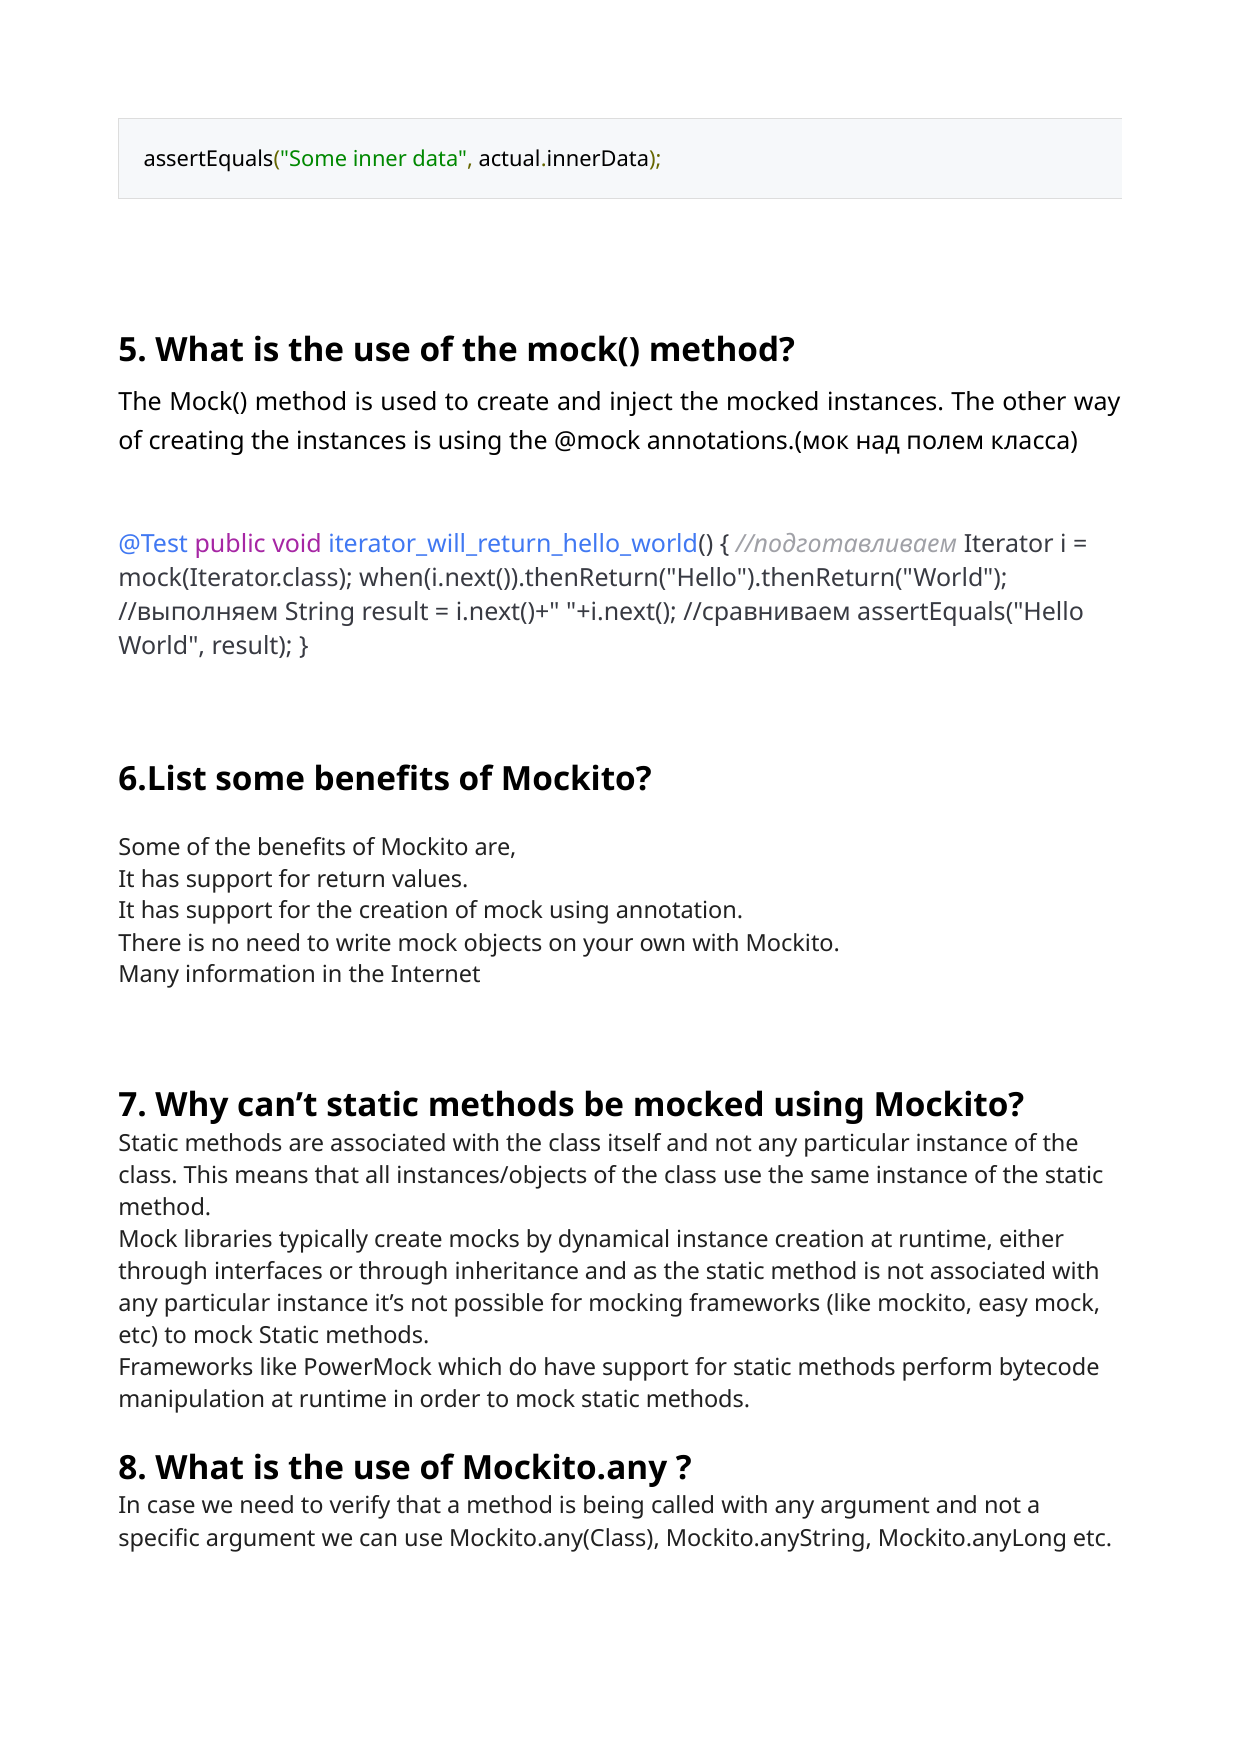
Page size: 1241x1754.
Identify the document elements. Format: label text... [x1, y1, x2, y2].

subtitle 5. What is the use of the mock() method? [118, 326, 1122, 371]
text The Mock() method is used to create and inject the mocked instances. The other way of creating the instances is using the @mock annotations.(мок над полем класса) [118, 384, 1122, 457]
text 6.List some benefits of Mockito? [118, 755, 1122, 800]
text 7. Why can’t static methods be mocked using Mockito? Static methods are associated with the class itself and not any particular instance of the class. This means that all instances/objects of the class use the same instance of the static method. Mock libraries typically create mocks by dynamical instance creation at runtime, either through interfaces or through inheritance and as the static method is not associated with any particular instance it’s not possible for mocking frameworks (like mockito, easy mock, etc) to mock Static methods. Frameworks like PowerMock which do have support for static methods perform bytecode manipulation at runtime in order to mock static methods. [118, 1081, 1122, 1414]
text @Test public void iterator_will_return_hello_world() { //подготавливаем Iterator i = mock(Iterator.class); when(i.next()).thenReturn("Hello").thenReturn("World"); //выполняем String result = i.next()+" "+i.next(); //сравниваем assertEquals("Hello World", result); } [118, 526, 1122, 662]
text 8. What is the use of Mockito.any ? In case we need to verify that a method is being called with any argument and not a specific argument we can use Mockito.any(Class), Mockito.anyString, Mockito.anyLong etc. [118, 1443, 1122, 1553]
text Some of the benefits of Mockito are, It has support for return values. It has support for the creation of mock using annotation. There is no need to write mock objects on your own with Mockito. Many information in the Internet [118, 830, 1122, 990]
text assertEquals("Some inner data", actual.innerData); [119, 119, 1122, 198]
